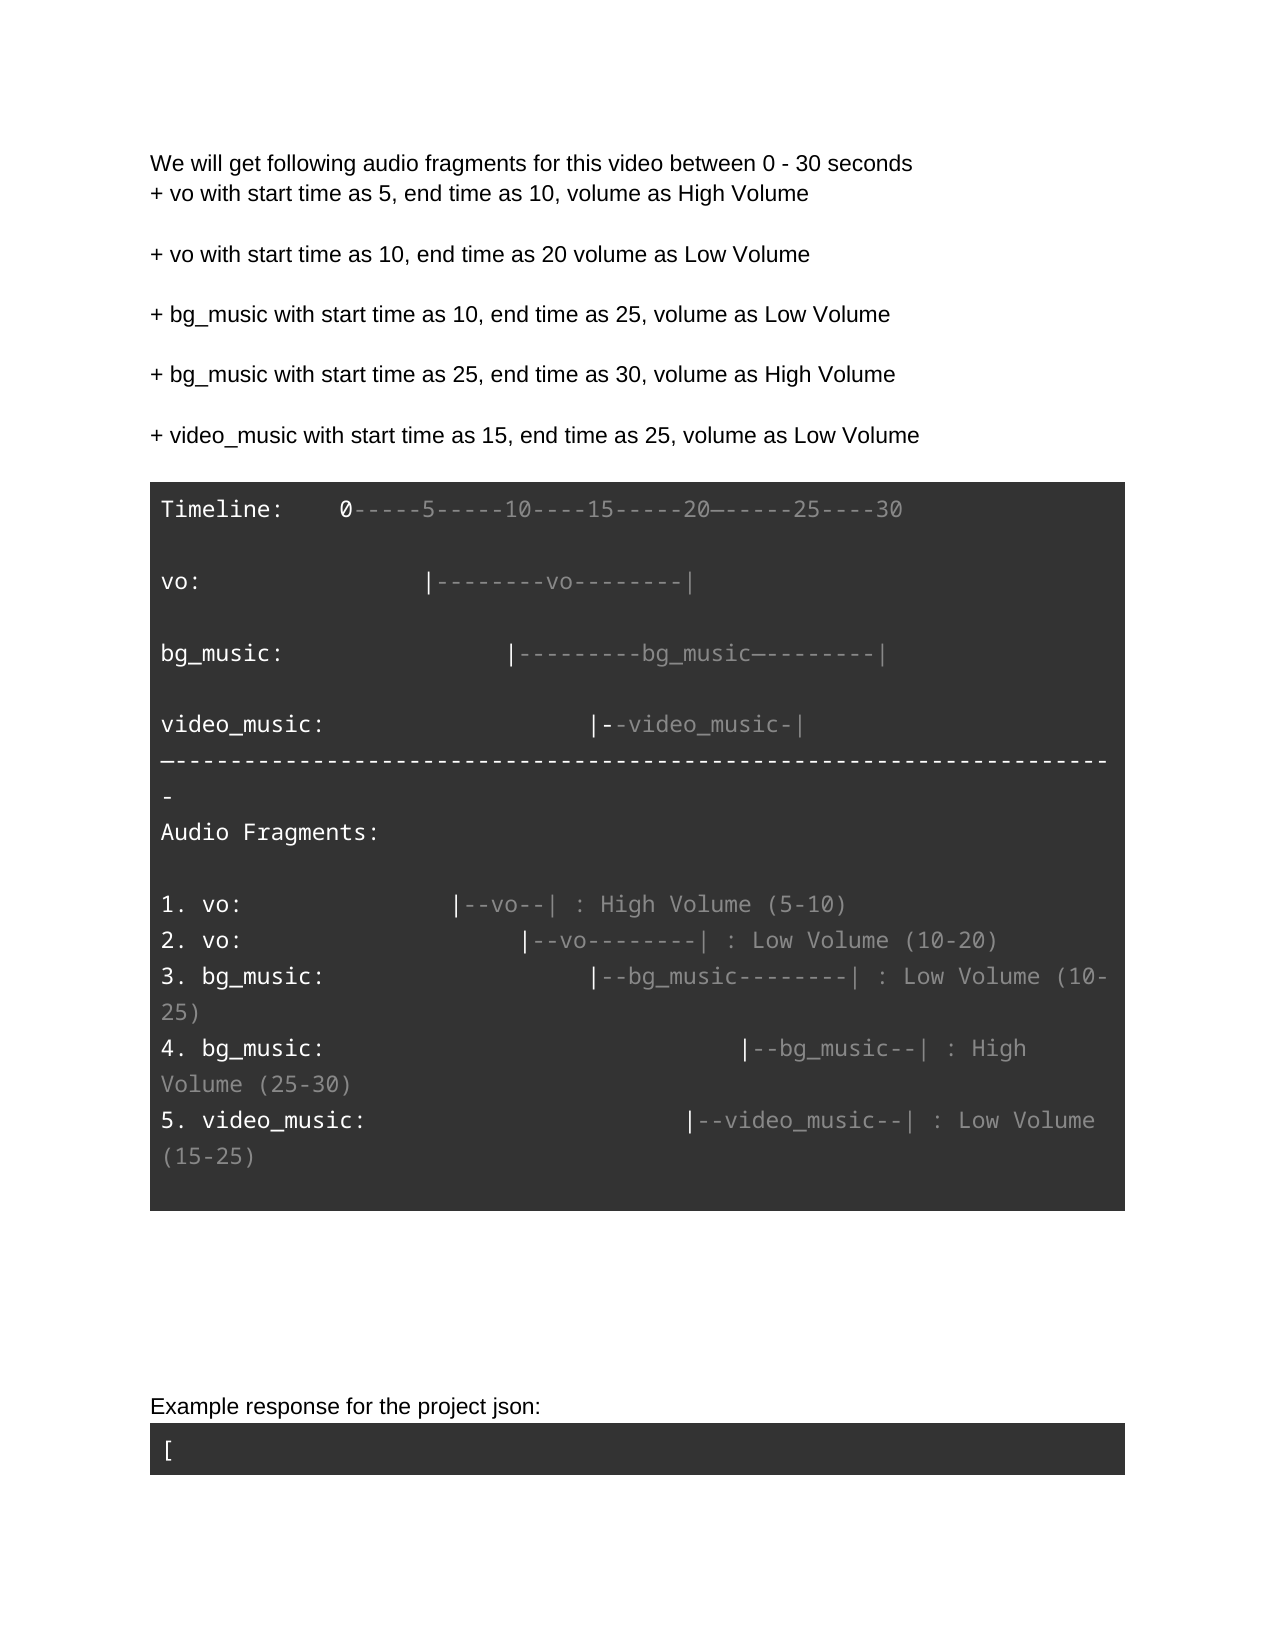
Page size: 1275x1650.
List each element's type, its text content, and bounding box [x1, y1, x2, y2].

table_header [ [150, 1423, 1125, 1475]
table_header Timeline: 0-----5-----10----15-----20—-----25----30 vo: |--------vo--------| bg_music: |---------bg_music—--------| video_music: |--video_music-| —--------------------------------------------------------------------- Audio Fragments: 1. vo: |--vo--| : High Volume (5-10) 2. vo: |--vo--------| : Low Volume (10-20) 3. bg_music: |--bg_music--------| : Low Volume (10-25) 4. bg_music: |--bg_music--| : High Volume (25-30) 5. video_music: |--video_music--| : Low Volume (15-25) [150, 482, 1125, 1211]
text Example response for the project json: [150, 1393, 1125, 1419]
text + vo with start time as 5, end time as 10, volume as High Volume [150, 180, 1125, 207]
text + video_music with start time as 15, end time as 25, volume as Low Volume [150, 422, 1125, 448]
text + bg_music with start time as 25, end time as 30, volume as High Volume [150, 361, 1125, 388]
text We will get following audio fragments for this video between 0 - 30 seconds [150, 150, 1125, 176]
text + bg_music with start time as 10, end time as 25, volume as Low Volume [150, 301, 1125, 327]
text + vo with start time as 10, end time as 20 volume as Low Volume [150, 241, 1125, 267]
